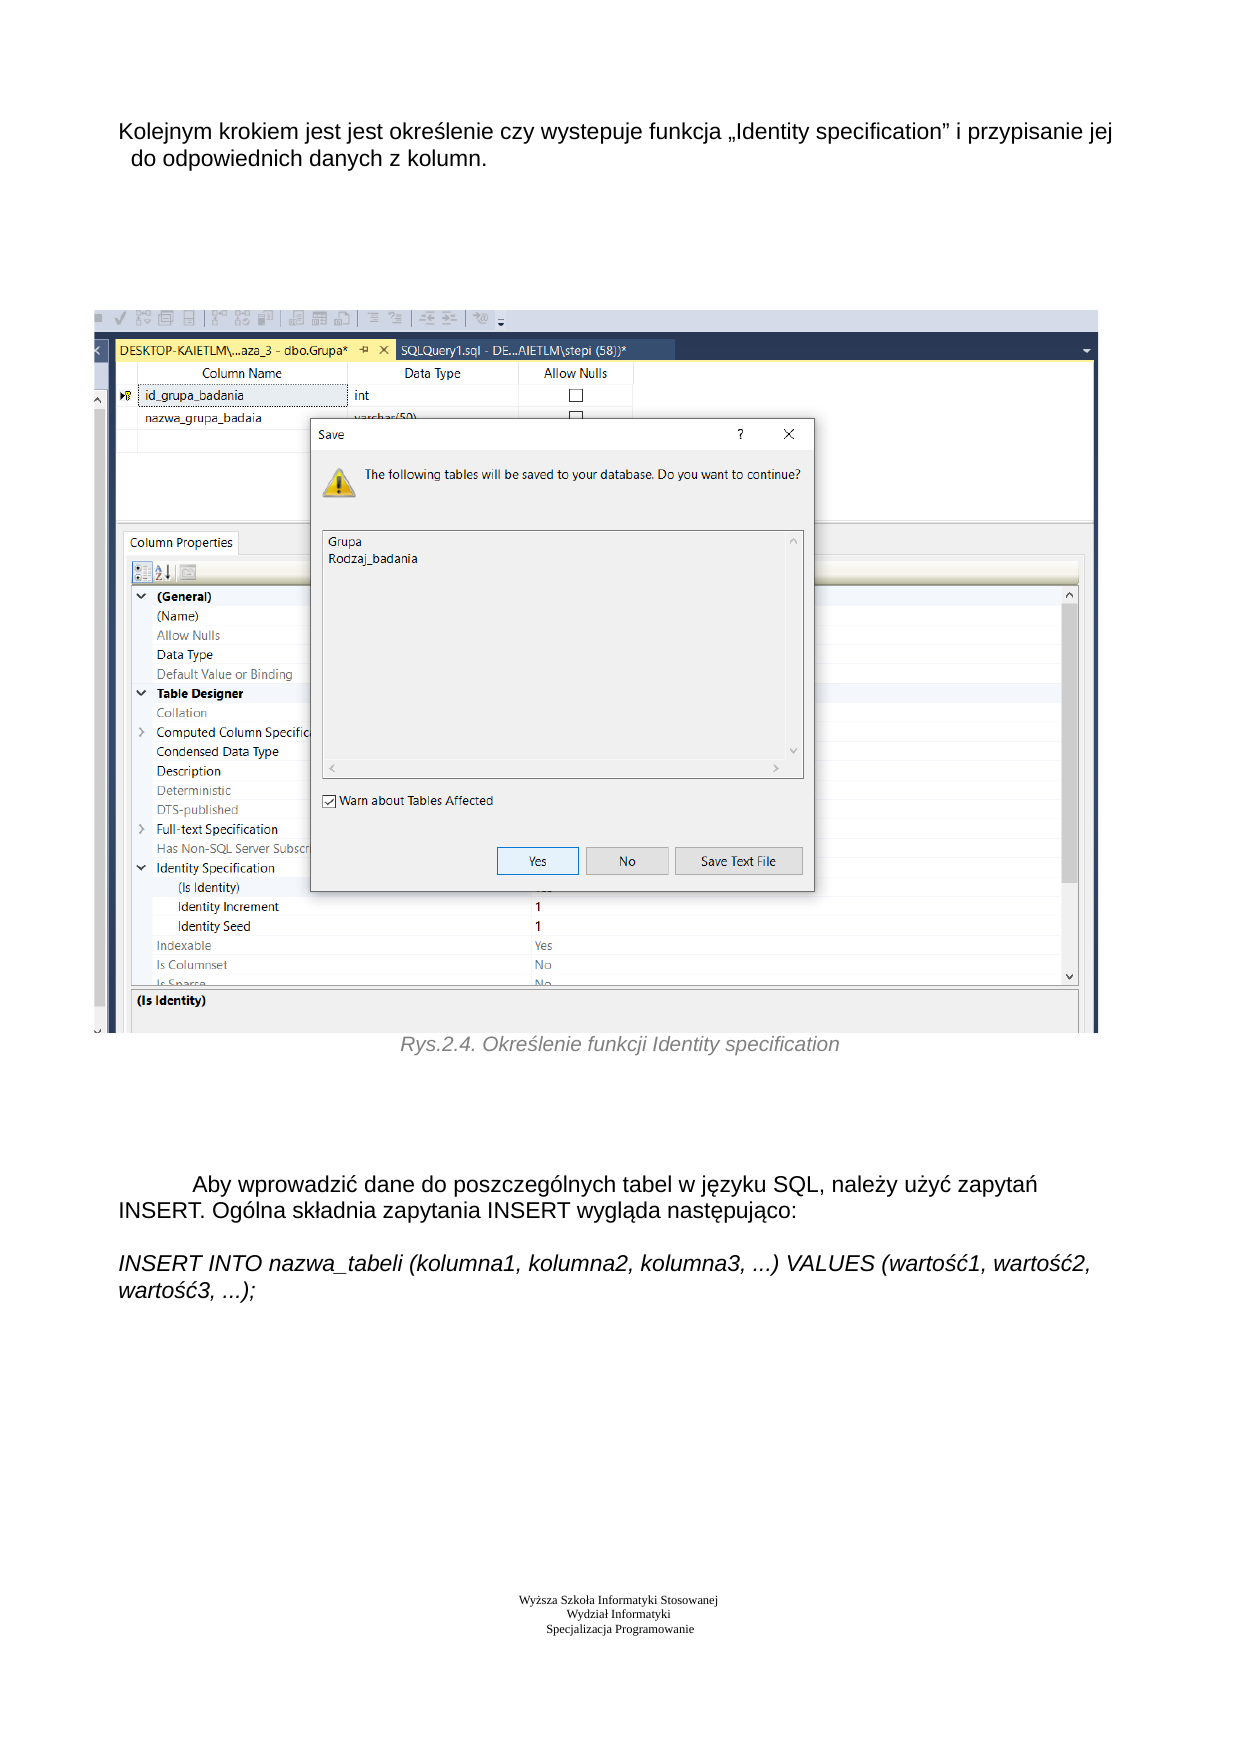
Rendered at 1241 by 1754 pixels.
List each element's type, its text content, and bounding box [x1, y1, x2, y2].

text Rys.2.4. Określenie funkcji Identity specification [118, 293, 1122, 1056]
text Kolejnym krokiem jest jest określenie czy wystepuje funkcja „Identity specification” i przypisanie jej do odpowiednich danych z kolumn. [118, 118, 1122, 171]
text Aby wprowadzić dane do poszczególnych tabel w języku SQL, należy użyć zapytań INSERT. Ogólna składnia zapytania INSERT wygląda następująco: [118, 1171, 1122, 1224]
text INSERT INTO nazwa_tabeli (kolumna1, kolumna2, kolumna3, ...) VALUES (wartość1, wartość2, wartość3, ...); [118, 1250, 1122, 1303]
picture [94, 310, 1099, 1033]
